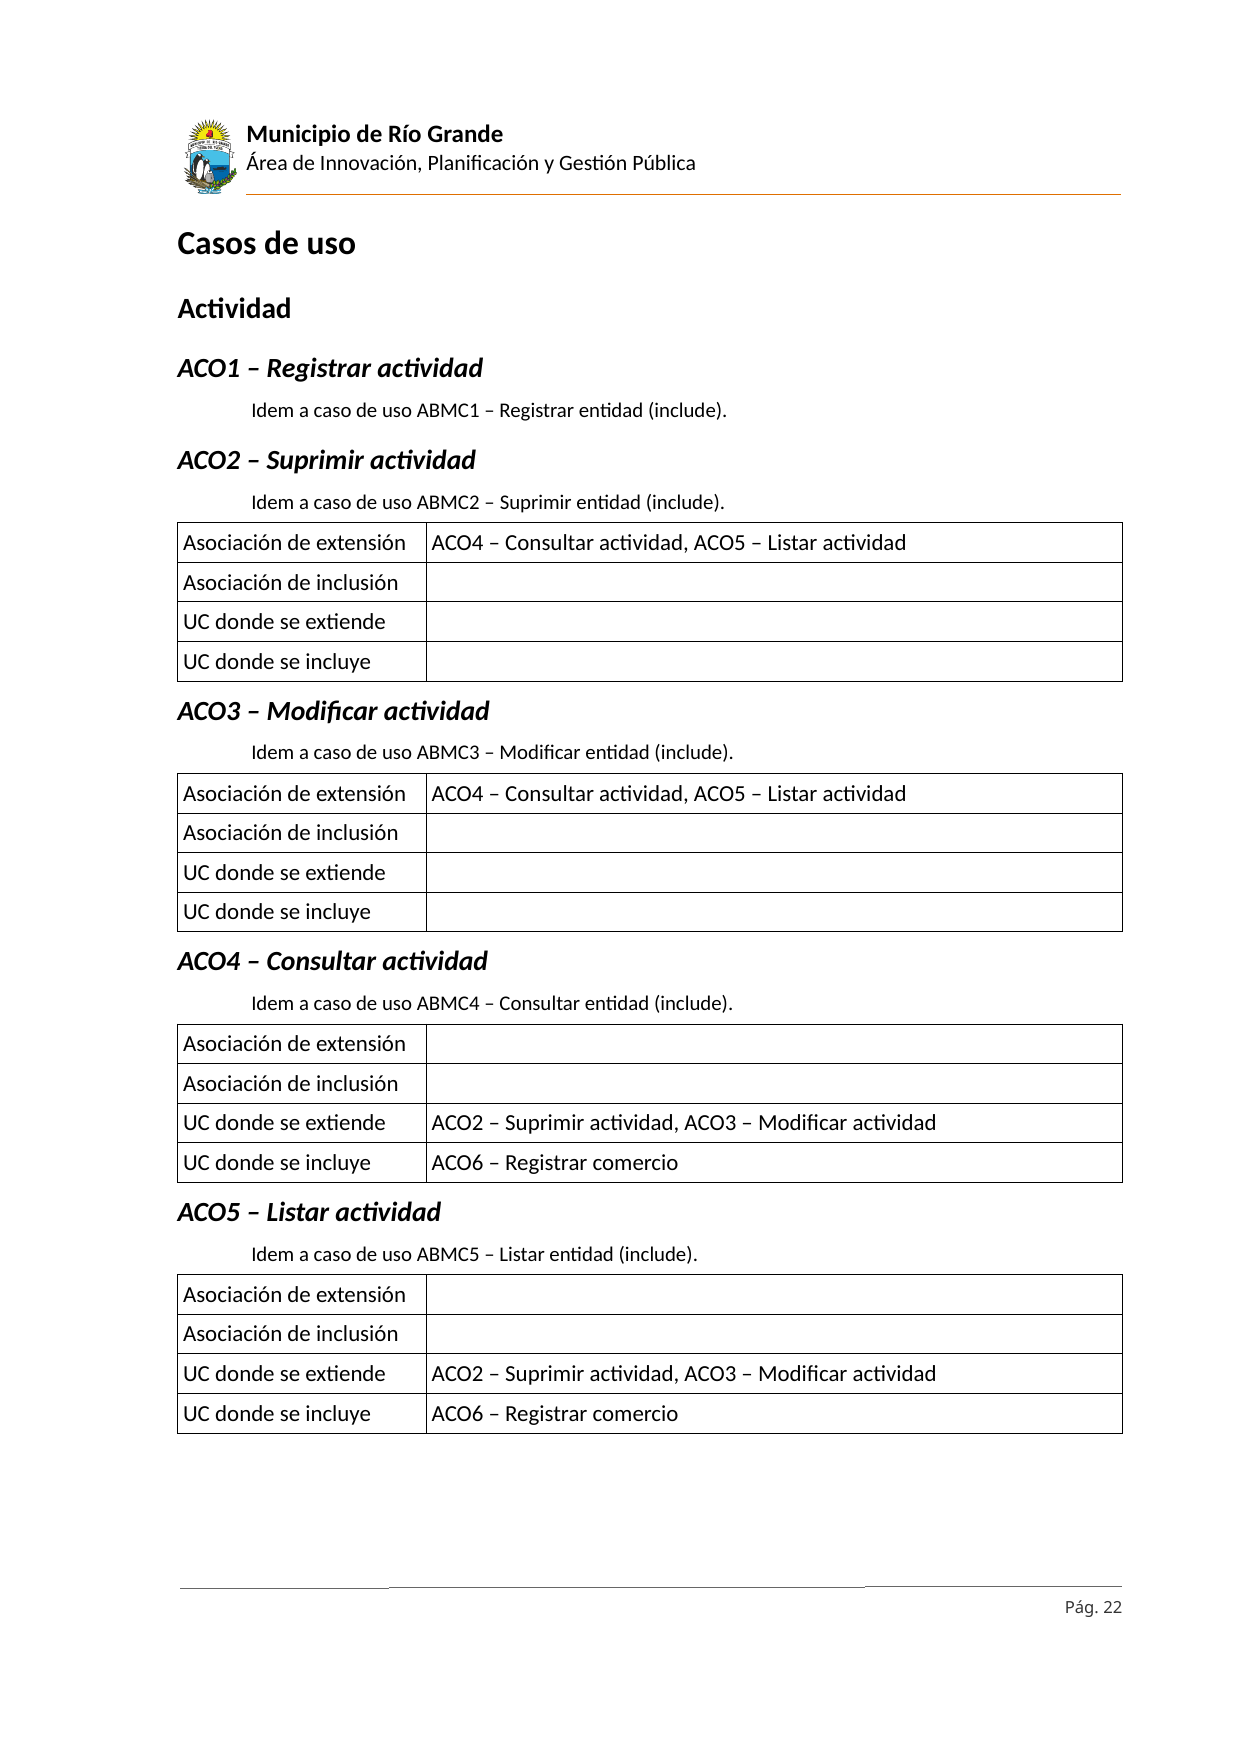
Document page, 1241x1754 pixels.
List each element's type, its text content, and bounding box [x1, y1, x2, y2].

table_header Asociación de extensión [178, 1275, 426, 1314]
text Idem a caso de uso ABMC2 – Suprimir entidad (include). [177, 489, 1122, 514]
table_cell Asociación de inclusión [178, 1064, 426, 1103]
table_cell UC donde se incluye [178, 642, 426, 681]
subtitle Actividad [177, 289, 1122, 325]
table_cell Asociación de inclusión [178, 814, 426, 852]
table_header ACO4 – Consultar actividad, ACO5 – Listar actividad [427, 523, 1122, 562]
table_cell UC donde se incluye [178, 1394, 426, 1432]
table_header ACO4 – Consultar actividad, ACO5 – Listar actividad [427, 774, 1122, 812]
table_header [427, 1025, 1122, 1063]
table_header [427, 1275, 1122, 1314]
table_cell [427, 563, 1122, 601]
text Idem a caso de uso ABMC5 – Listar entidad (include). [177, 1241, 1122, 1266]
subtitle Casos de uso [177, 222, 1122, 262]
table_cell [427, 814, 1122, 852]
table_cell [427, 1064, 1122, 1103]
table_cell Asociación de inclusión [178, 1315, 426, 1353]
table_cell ACO6 – Registrar comercio [427, 1143, 1122, 1182]
subtitle ACO1 – Registrar actividad [177, 350, 1122, 384]
table_header Asociación de extensión [178, 1025, 426, 1063]
table_cell [427, 853, 1122, 892]
table_cell [427, 893, 1122, 931]
subtitle ACO2 – Suprimir actividad [177, 443, 1122, 476]
table_cell Asociación de inclusión [178, 563, 426, 601]
table_header Asociación de extensión [178, 774, 426, 812]
text Idem a caso de uso ABMC1 – Registrar entidad (include). [177, 397, 1122, 422]
subtitle ACO3 – Modificar actividad [177, 693, 1122, 727]
table_cell [427, 642, 1122, 681]
text Idem a caso de uso ABMC3 – Modificar entidad (include). [177, 739, 1122, 765]
subtitle ACO4 – Consultar actividad [177, 944, 1122, 978]
table_cell UC donde se incluye [178, 893, 426, 931]
table_header Asociación de extensión [178, 523, 426, 562]
table_cell UC donde se extiende [178, 602, 426, 641]
table_cell UC donde se extiende [178, 1354, 426, 1393]
table_cell [427, 602, 1122, 641]
table_cell UC donde se extiende [178, 853, 426, 892]
table_cell [427, 1315, 1122, 1353]
subtitle ACO5 – Listar actividad [177, 1194, 1122, 1228]
table_cell ACO2 – Suprimir actividad, ACO3 – Modificar actividad [427, 1104, 1122, 1142]
table_cell UC donde se extiende [178, 1104, 426, 1142]
table_cell ACO2 – Suprimir actividad, ACO3 – Modificar actividad [427, 1354, 1122, 1393]
table_cell ACO6 – Registrar comercio [427, 1394, 1122, 1432]
text Idem a caso de uso ABMC4 – Consultar entidad (include). [177, 990, 1122, 1016]
table_cell UC donde se incluye [178, 1143, 426, 1182]
